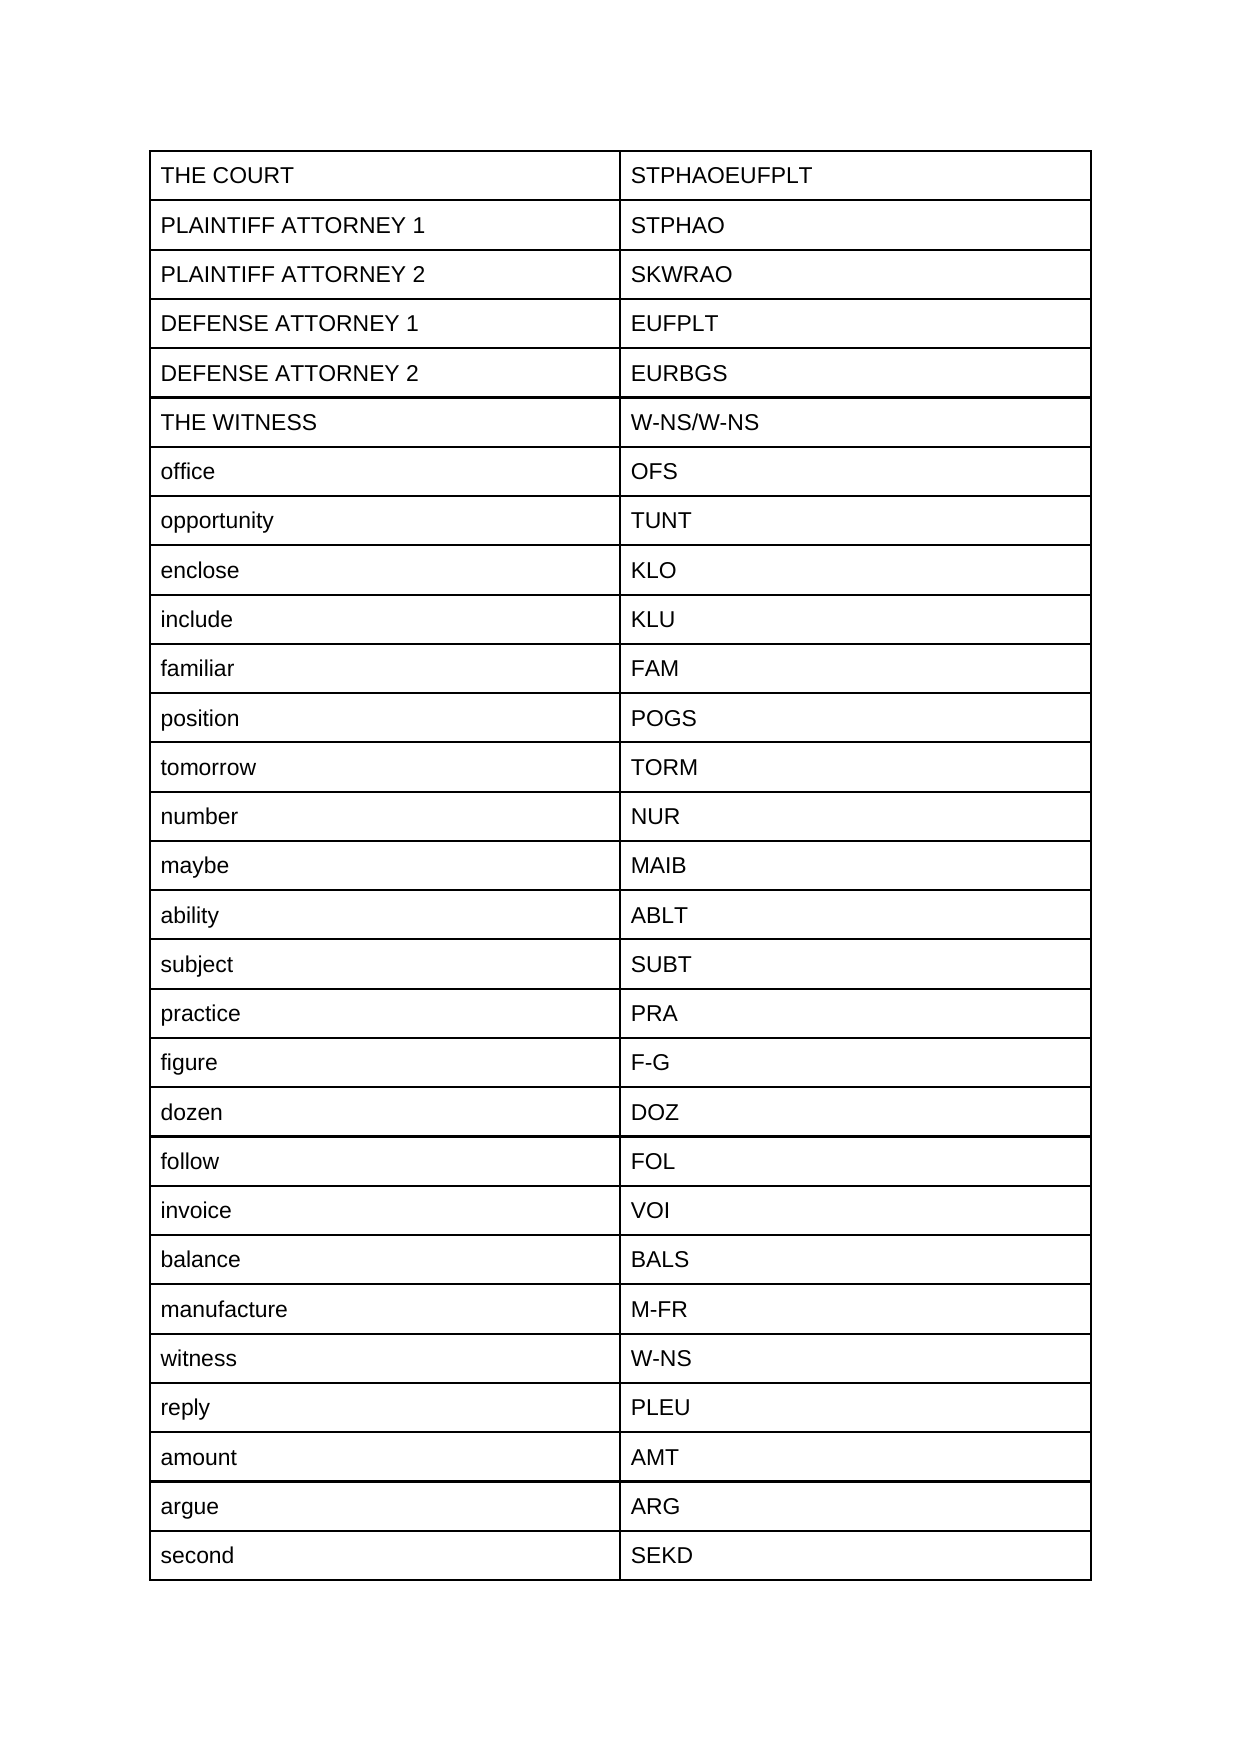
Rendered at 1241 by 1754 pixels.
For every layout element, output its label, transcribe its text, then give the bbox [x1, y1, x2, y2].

table_cell tomorrow [151, 743, 619, 791]
table_cell DEFENSE ATTORNEY 2 [151, 349, 619, 396]
table_cell FOL [621, 1138, 1090, 1185]
table_cell BALS [621, 1236, 1090, 1283]
table_cell enclose [151, 546, 619, 593]
table_cell office [151, 448, 619, 495]
table_cell include [151, 596, 619, 643]
table_cell invoice [151, 1187, 619, 1234]
table_cell witness [151, 1335, 619, 1382]
table_cell familiar [151, 645, 619, 692]
table_cell second [151, 1532, 619, 1579]
table_cell PLAINTIFF ATTORNEY 2 [151, 251, 619, 298]
table_cell argue [151, 1483, 619, 1529]
table_cell STPHAOEUFPLT [621, 152, 1090, 199]
table_cell FAM [621, 645, 1090, 692]
table_cell figure [151, 1039, 619, 1086]
table_cell dozen [151, 1088, 619, 1135]
table_cell SUBT [621, 940, 1090, 988]
table_cell PLEU [621, 1384, 1090, 1431]
table_cell ARG [621, 1483, 1090, 1529]
table_cell opportunity [151, 497, 619, 544]
table_cell STPHAO [621, 201, 1090, 248]
table_cell ABLT [621, 891, 1090, 938]
table_cell number [151, 793, 619, 840]
table_cell PRA [621, 990, 1090, 1037]
table_cell manufacture [151, 1285, 619, 1332]
table_cell maybe [151, 842, 619, 889]
table_cell VOI [621, 1187, 1090, 1234]
table_cell THE COURT [151, 152, 619, 199]
table_cell DOZ [621, 1088, 1090, 1135]
table_cell reply [151, 1384, 619, 1431]
table_cell THE WITNESS [151, 399, 619, 446]
table_cell NUR [621, 793, 1090, 840]
table_cell OFS [621, 448, 1090, 495]
table_cell M-FR [621, 1285, 1090, 1332]
table_cell balance [151, 1236, 619, 1283]
table_cell POGS [621, 694, 1090, 741]
table_cell TUNT [621, 497, 1090, 544]
table_cell MAIB [621, 842, 1090, 889]
table_cell PLAINTIFF ATTORNEY 1 [151, 201, 619, 248]
table_cell DEFENSE ATTORNEY 1 [151, 300, 619, 347]
table_cell subject [151, 940, 619, 988]
table_cell EURBGS [621, 349, 1090, 396]
table_cell follow [151, 1138, 619, 1185]
table_cell amount [151, 1433, 619, 1480]
table_cell SEKD [621, 1532, 1090, 1579]
table_cell position [151, 694, 619, 741]
table_cell AMT [621, 1433, 1090, 1480]
table_cell F-G [621, 1039, 1090, 1086]
table_cell KLU [621, 596, 1090, 643]
table_cell EUFPLT [621, 300, 1090, 347]
table_cell W-NS/W-NS [621, 399, 1090, 446]
table_cell practice [151, 990, 619, 1037]
table_cell KLO [621, 546, 1090, 593]
table_cell TORM [621, 743, 1090, 791]
table_cell W-NS [621, 1335, 1090, 1382]
table_cell SKWRAO [621, 251, 1090, 298]
table_cell ability [151, 891, 619, 938]
